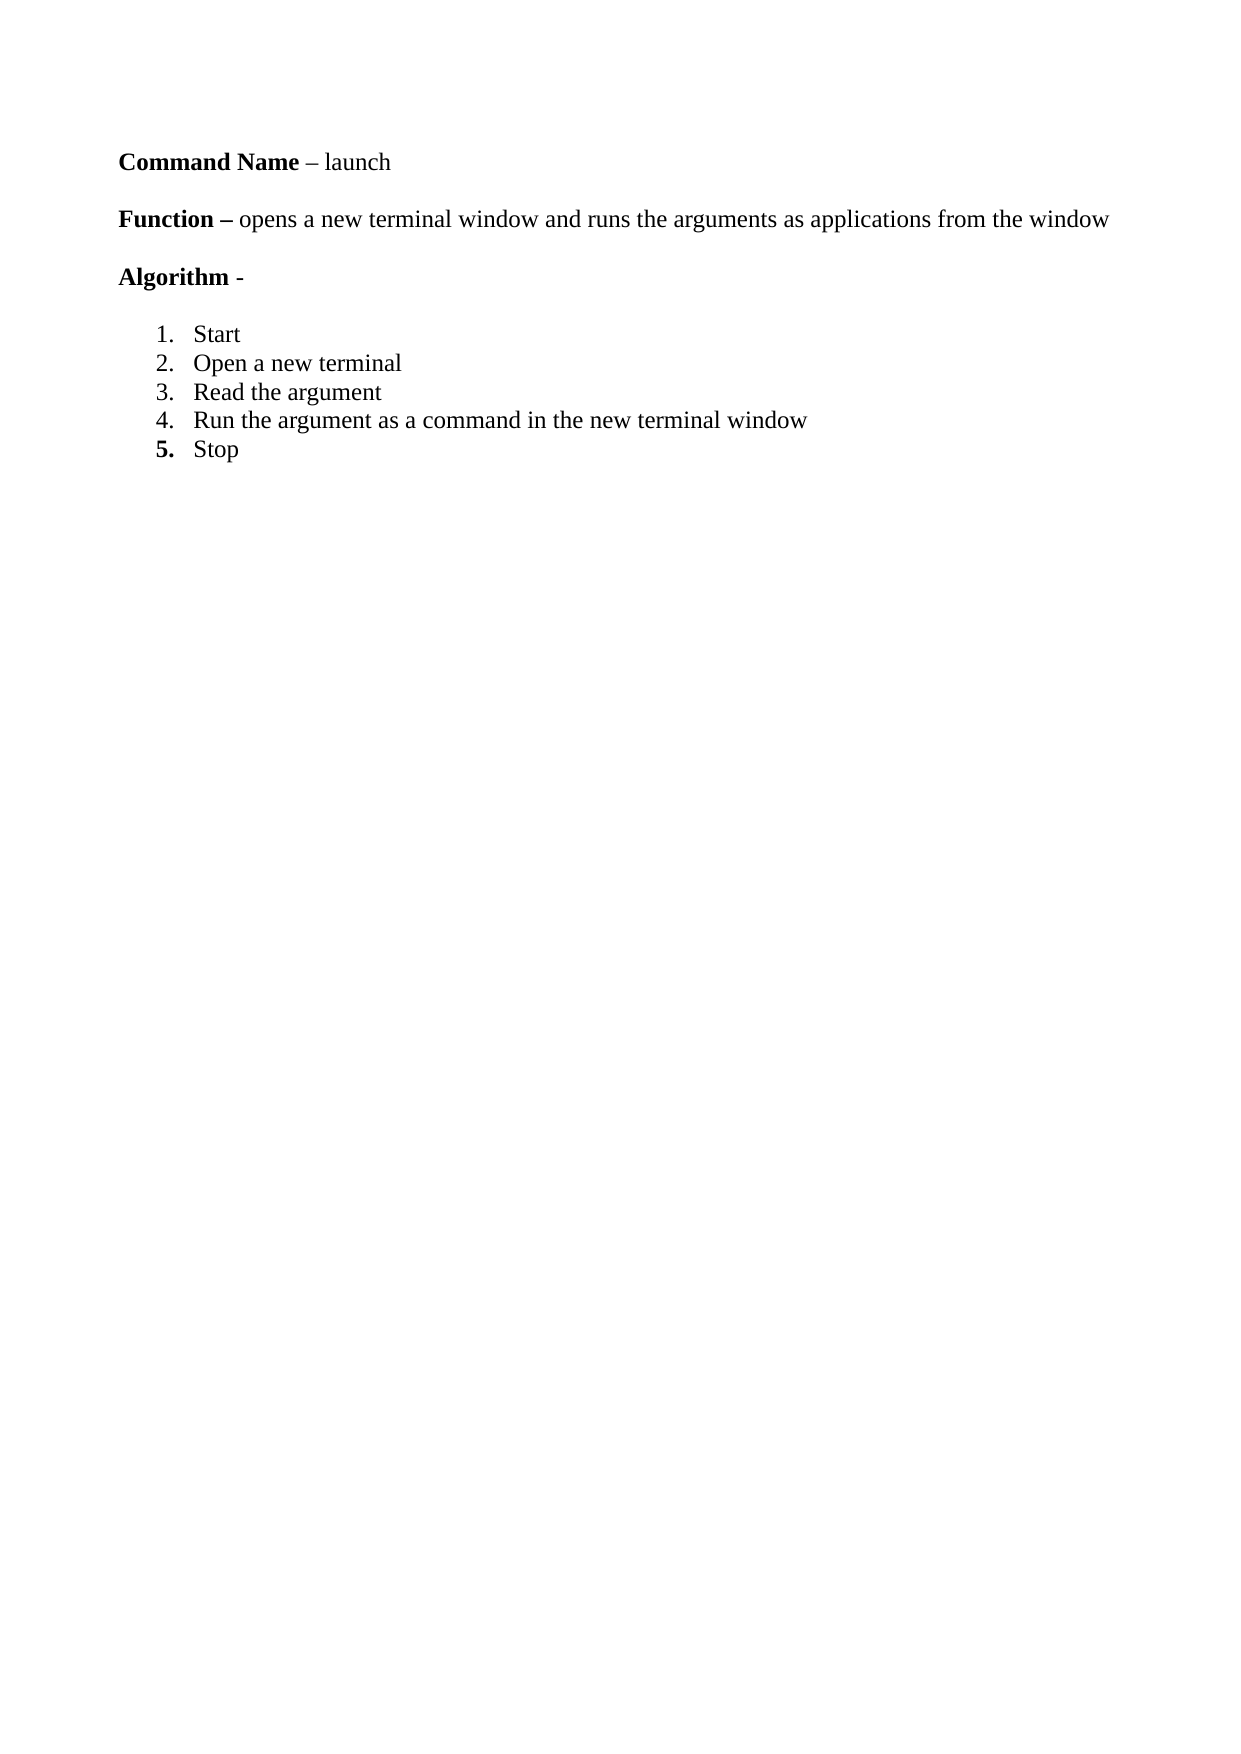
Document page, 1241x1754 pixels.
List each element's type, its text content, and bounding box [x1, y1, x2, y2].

list Run the argument as a command in the new terminal window [156, 406, 1122, 434]
text Command Name – launch [118, 147, 1122, 176]
text Algorithm - [118, 262, 1122, 291]
list Stop [156, 434, 1122, 463]
list Read the argument [156, 377, 1122, 406]
list Open a new terminal [156, 348, 1122, 377]
list Start [156, 319, 1122, 348]
text Function – opens a new terminal window and runs the arguments as applications from the window [118, 204, 1122, 233]
